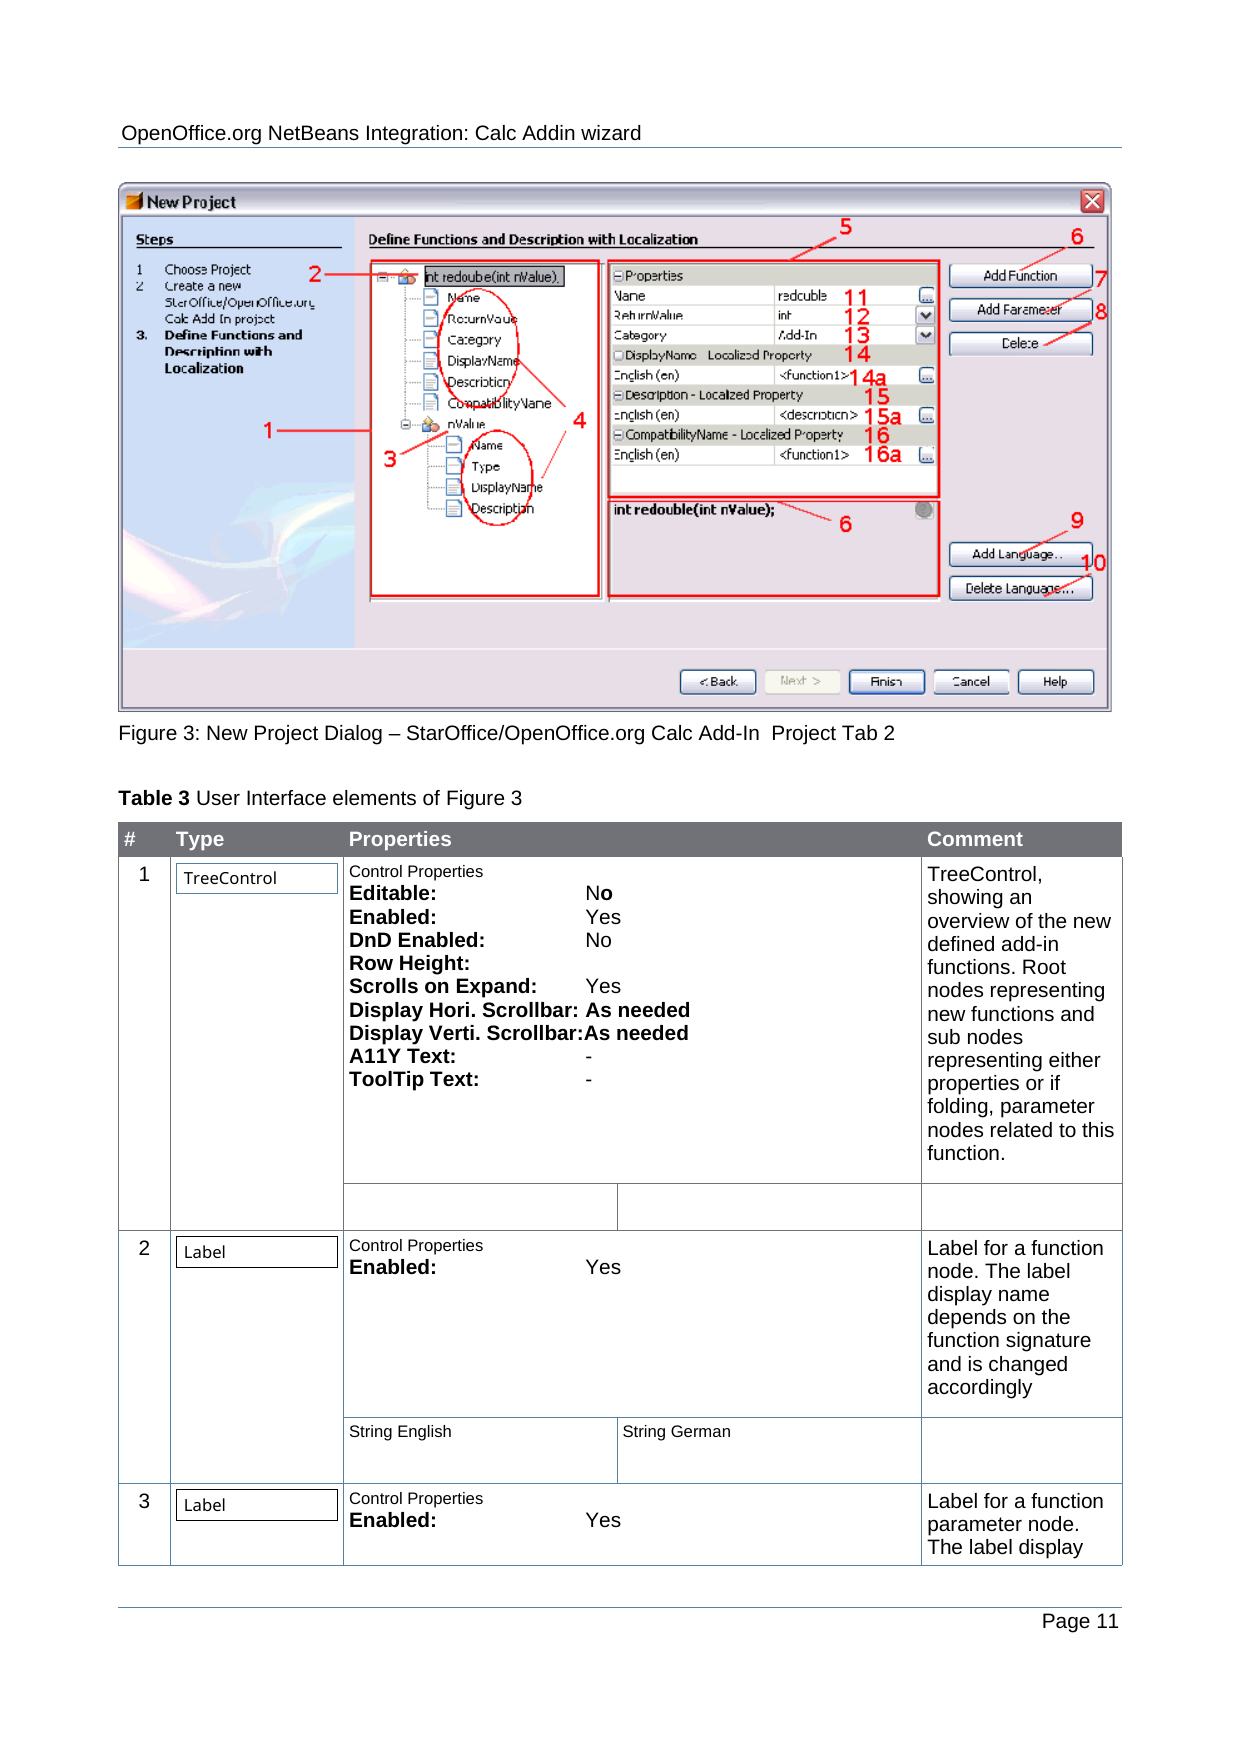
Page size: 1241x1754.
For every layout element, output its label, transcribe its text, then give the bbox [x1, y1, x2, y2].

table_cell 1 [119, 857, 170, 1230]
table_header TreeControl, showing an overview of the new defined add-in functions. Root nodes representing new functions and sub nodes representing either properties or if folding, parameter nodes related to this function. [922, 857, 1122, 1183]
table_cell 2 [119, 1231, 170, 1483]
table_cell [171, 1231, 343, 1483]
table_header # [118, 822, 170, 857]
table_header [118, 177, 1122, 182]
table_cell [171, 857, 343, 1230]
table_cell String German <Enter String Here> [618, 1418, 921, 1483]
table_cell [171, 1484, 343, 1565]
table_header Label for a function node. The label display name depends on the function signature and is changed accordingly [922, 1231, 1122, 1417]
table_header Comment [921, 822, 1122, 857]
table_header Control Properties Enabled: Yes [344, 1484, 921, 1565]
table_cell <Enter German String Here> [618, 1184, 921, 1230]
table_cell <Enter English String Here> [344, 1184, 617, 1230]
table_header [118, 183, 1123, 751]
table_cell [922, 1418, 1122, 1483]
table_header Control Properties Enabled: Yes [344, 1231, 921, 1417]
table_header Label for a function parameter node. The label display [922, 1484, 1122, 1565]
table_header Control Properties Editable: No Enabled: Yes DnD Enabled: No Row Height: <Specify value here e.g. 16 px> Scrolls on Expand: Yes Display Hori. Scrollbar: As needed Display Verti. Scrollbar:As needed A11Y Text: - ToolTip Text: - [344, 857, 921, 1183]
table_header Properties [343, 822, 921, 857]
picture [118, 182, 1122, 716]
table_cell [922, 1184, 1122, 1230]
table_header Type [170, 822, 343, 857]
table_cell String English <Enter String Here> [344, 1418, 617, 1483]
text Table 3 User Interface elements of Figure 3 [118, 787, 1122, 810]
table_cell 3 [119, 1484, 170, 1565]
